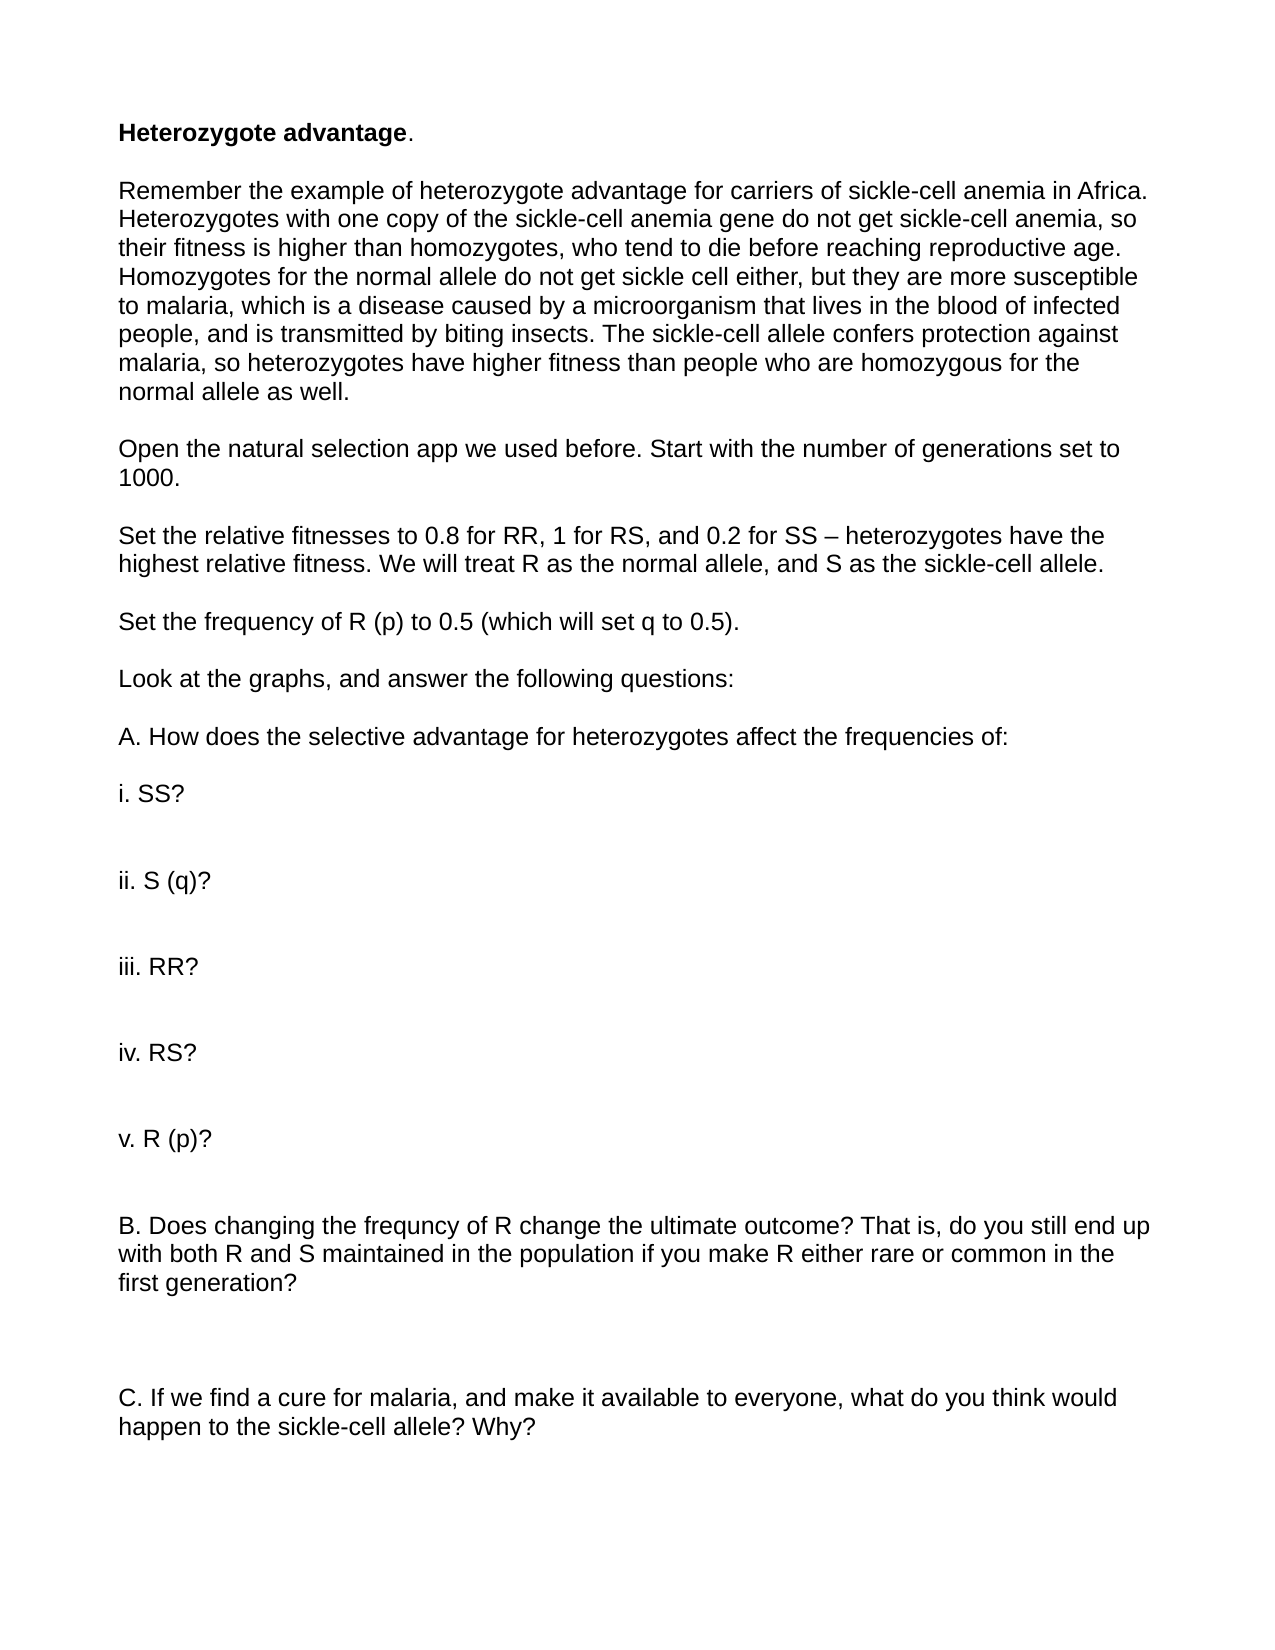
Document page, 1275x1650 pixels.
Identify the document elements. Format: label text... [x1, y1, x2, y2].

text A. How does the selective advantage for heterozygotes affect the frequencies of: [118, 722, 1157, 751]
text Look at the graphs, and answer the following questions: [118, 664, 1157, 693]
text i. SS? [118, 779, 1157, 808]
text Open the natural selection app we used before. Start with the number of generations set to 1000. [118, 434, 1157, 492]
text Set the relative fitnesses to 0.8 for RR, 1 for RS, and 0.2 for SS – heterozygotes have the highest relative fitness. We will treat R as the normal allele, and S as the sickle-cell allele. [118, 521, 1157, 578]
text iv. RS? [118, 1038, 1157, 1067]
text v. R (p)? [118, 1124, 1157, 1153]
text B. Does changing the frequncy of R change the ultimate outcome? That is, do you still end up with both R and S maintained in the population if you make R either rare or common in the first generation? [118, 1211, 1157, 1297]
text Set the frequency of R (p) to 0.5 (which will set q to 0.5). [118, 607, 1157, 636]
text Heterozygote advantage. [118, 118, 1157, 147]
text iii. RR? [118, 952, 1157, 981]
text Remember the example of heterozygote advantage for carriers of sickle-cell anemia in Africa. Heterozygotes with one copy of the sickle-cell anemia gene do not get sickle-cell anemia, so their fitness is higher than homozygotes, who tend to die before reaching reproductive age. Homozygotes for the normal allele do not get sickle cell either, but they are more susceptible to malaria, which is a disease caused by a microorganism that lives in the blood of infected people, and is transmitted by biting insects. The sickle-cell allele confers protection against malaria, so heterozygotes have higher fitness than people who are homozygous for the normal allele as well. [118, 176, 1157, 406]
text C. If we find a cure for malaria, and make it available to everyone, what do you think would happen to the sickle-cell allele? Why? [118, 1383, 1157, 1441]
text ii. S (q)? [118, 866, 1157, 894]
